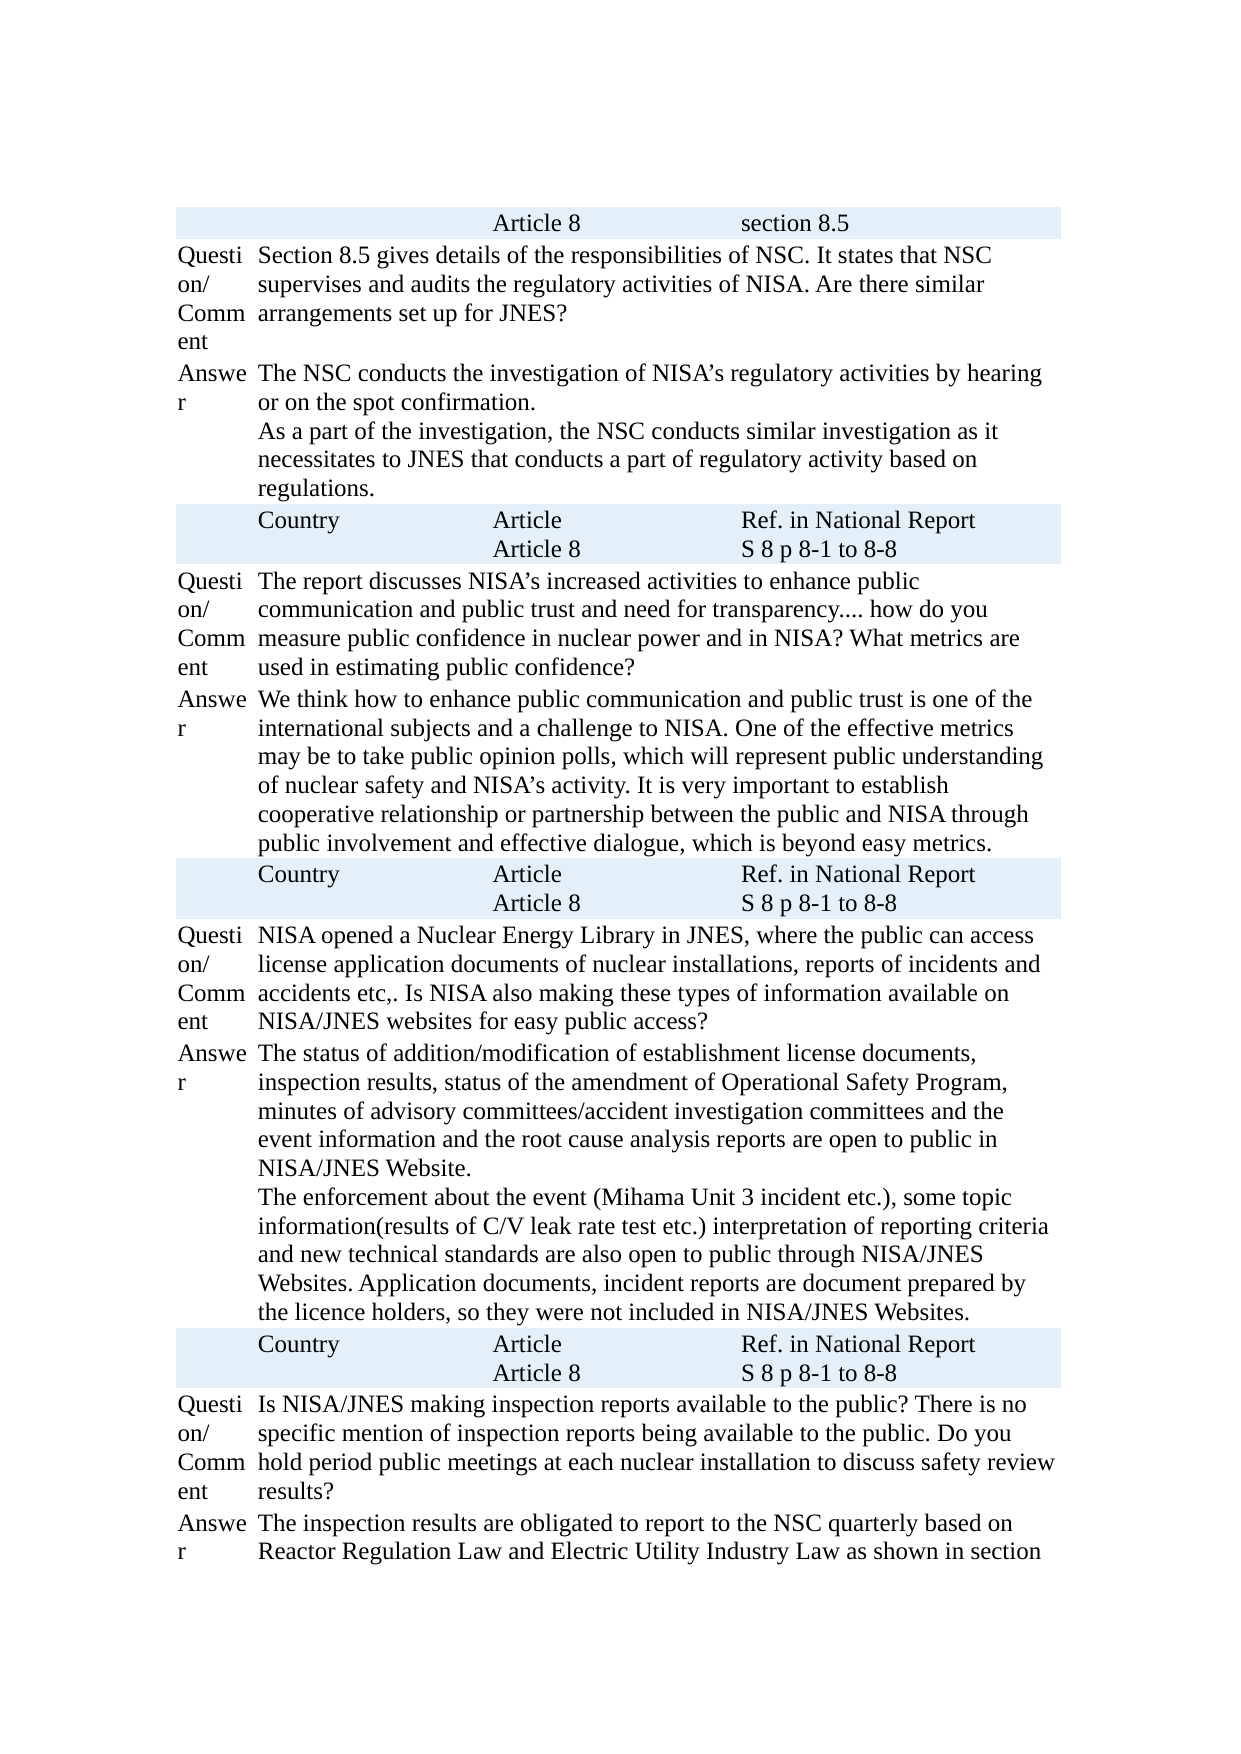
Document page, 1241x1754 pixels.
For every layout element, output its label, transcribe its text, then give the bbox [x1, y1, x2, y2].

table_cell Country [256, 1328, 491, 1388]
table_cell Question/ Comment [176, 239, 256, 357]
table_cell The NSC conducts the investigation of NISA’s regulatory activities by hearing or on the spot confirmation. As a part of the investigation, the NSC conducts similar investigation as it necessitates to JNES that conducts a part of regulatory activity based on regulations. [256, 357, 1061, 504]
table_cell Is NISA/JNES making inspection reports available to the public? There is no specific mention of inspection reports being available to the public. Do you hold period public meetings at each nuclear installation to discuss safety review results? [256, 1388, 1061, 1506]
table_cell The status of addition/modification of establishment license documents, inspection results, status of the amendment of Operational Safety Program, minutes of advisory committees/accident investigation committees and the event information and the root cause analysis reports are open to public in NISA/JNES Website. The enforcement about the event (Mihama Unit 3 incident etc.), some topic information(results of C/V leak rate test etc.) interpretation of reporting criteria and new technical standards are also open to public through NISA/JNES Websites. Application documents, incident reports are document prepared by the licence holders, so they were not included in NISA/JNES Websites. [256, 1037, 1061, 1327]
table_cell Section 8.5 gives details of the responsibilities of NSC. It states that NSC supervises and audits the regulatory activities of NISA. Are there similar arrangements set up for JNES? [256, 239, 1061, 357]
table_cell [256, 207, 491, 239]
table_cell Ref. in National Report S 8 p 8-1 to 8-8 [739, 504, 1061, 564]
table_cell Answer [176, 1506, 256, 1567]
table_cell Answer [176, 1037, 256, 1327]
table_cell Country [256, 504, 491, 564]
table_cell Question/ Comment [176, 564, 256, 682]
table_cell Article 8 [491, 207, 739, 239]
table_cell NISA opened a Nuclear Energy Library in JNES, where the public can access license application documents of nuclear installations, reports of incidents and accidents etc,. Is NISA also making these types of information available on NISA/JNES websites for easy public access? [256, 919, 1061, 1037]
table_cell [176, 858, 256, 919]
table_cell Article Article 8 [491, 1328, 739, 1388]
table_cell Answer [176, 683, 256, 858]
table_cell Question/ Comment [176, 919, 256, 1037]
table_cell Answer [176, 357, 256, 504]
table_cell Question/ Comment [176, 1388, 256, 1506]
table_cell Article Article 8 [491, 504, 739, 564]
table_cell Article Article 8 [491, 858, 739, 919]
table_cell Country [256, 858, 491, 919]
table_cell The inspection results are obligated to report to the NSC quarterly based on Reactor Regulation Law and Electric Utility Industry Law as shown in section [256, 1506, 1061, 1567]
table_cell [176, 1328, 256, 1388]
table_cell We think how to enhance public communication and public trust is one of the international subjects and a challenge to NISA. One of the effective metrics may be to take public opinion polls, which will represent public understanding of nuclear safety and NISA’s activity. It is very important to establish cooperative relationship or partnership between the public and NISA through public involvement and effective dialogue, which is beyond easy metrics. [256, 683, 1061, 858]
table_cell Ref. in National Report S 8 p 8-1 to 8-8 [739, 858, 1061, 919]
table_cell Ref. in National Report S 8 p 8-1 to 8-8 [739, 1328, 1061, 1388]
table_cell section 8.5 [739, 207, 1061, 239]
table_cell [176, 504, 256, 564]
table_cell The report discusses NISA’s increased activities to enhance public communication and public trust and need for transparency.... how do you measure public confidence in nuclear power and in NISA? What metrics are used in estimating public confidence? [256, 564, 1061, 682]
table_cell [176, 207, 256, 239]
